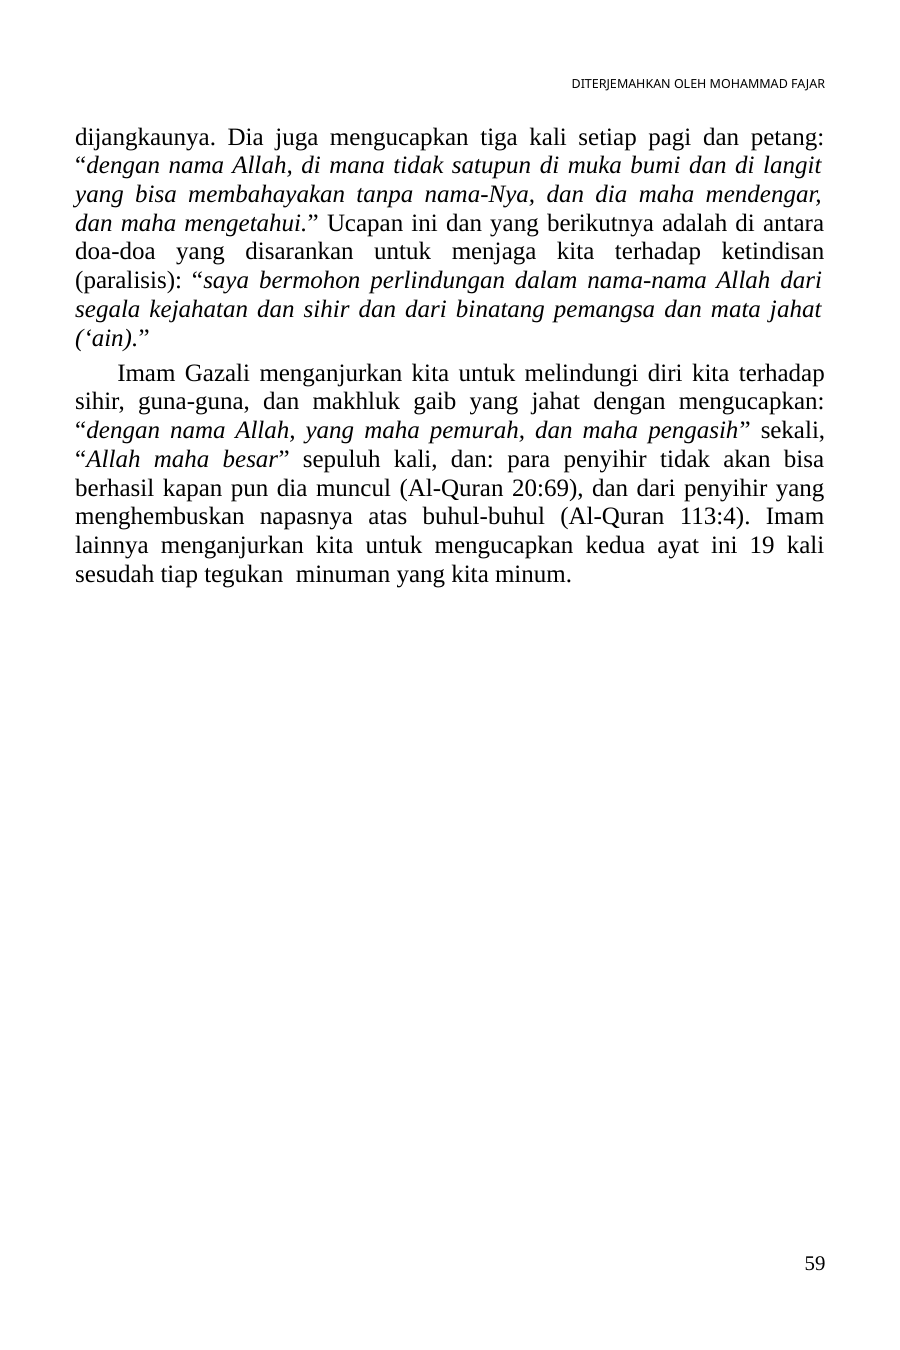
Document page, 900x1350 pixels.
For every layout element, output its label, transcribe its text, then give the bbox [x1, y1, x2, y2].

text dijangkaunya. Dia juga mengucapkan tiga kali setiap pagi dan petang: “dengan nama Allah, di mana tidak satupun di muka bumi dan di langit yang bisa membahayakan tanpa nama-Nya, dan dia maha mendengar, dan maha mengetahui.” Ucapan ini dan yang berikutnya adalah di antara doa-doa yang disarankan untuk menjaga kita terhadap ketindisan (paralisis): “saya bermohon perlindungan dalam nama-nama Allah dari segala kejahatan dan sihir dan dari binatang pemangsa dan mata jahat (‘ain).” [75, 122, 825, 352]
text Imam Gazali menganjurkan kita untuk melindungi diri kita terhadap sihir, guna-guna, dan makhluk gaib yang jahat dengan mengucapkan: “dengan nama Allah, yang maha pemurah, dan maha pengasih” sekali, “Allah maha besar” sepuluh kali, dan: para penyihir tidak akan bisa berhasil kapan pun dia muncul (Al-Quran 20:69), dan dari penyihir yang menghembuskan napasnya atas buhul-buhul (Al-Quran 113:4). Imam lainnya menganjurkan kita untuk mengucapkan kedua ayat ini 19 kali sesudah tiap tegukan minuman yang kita minum. [75, 358, 825, 588]
